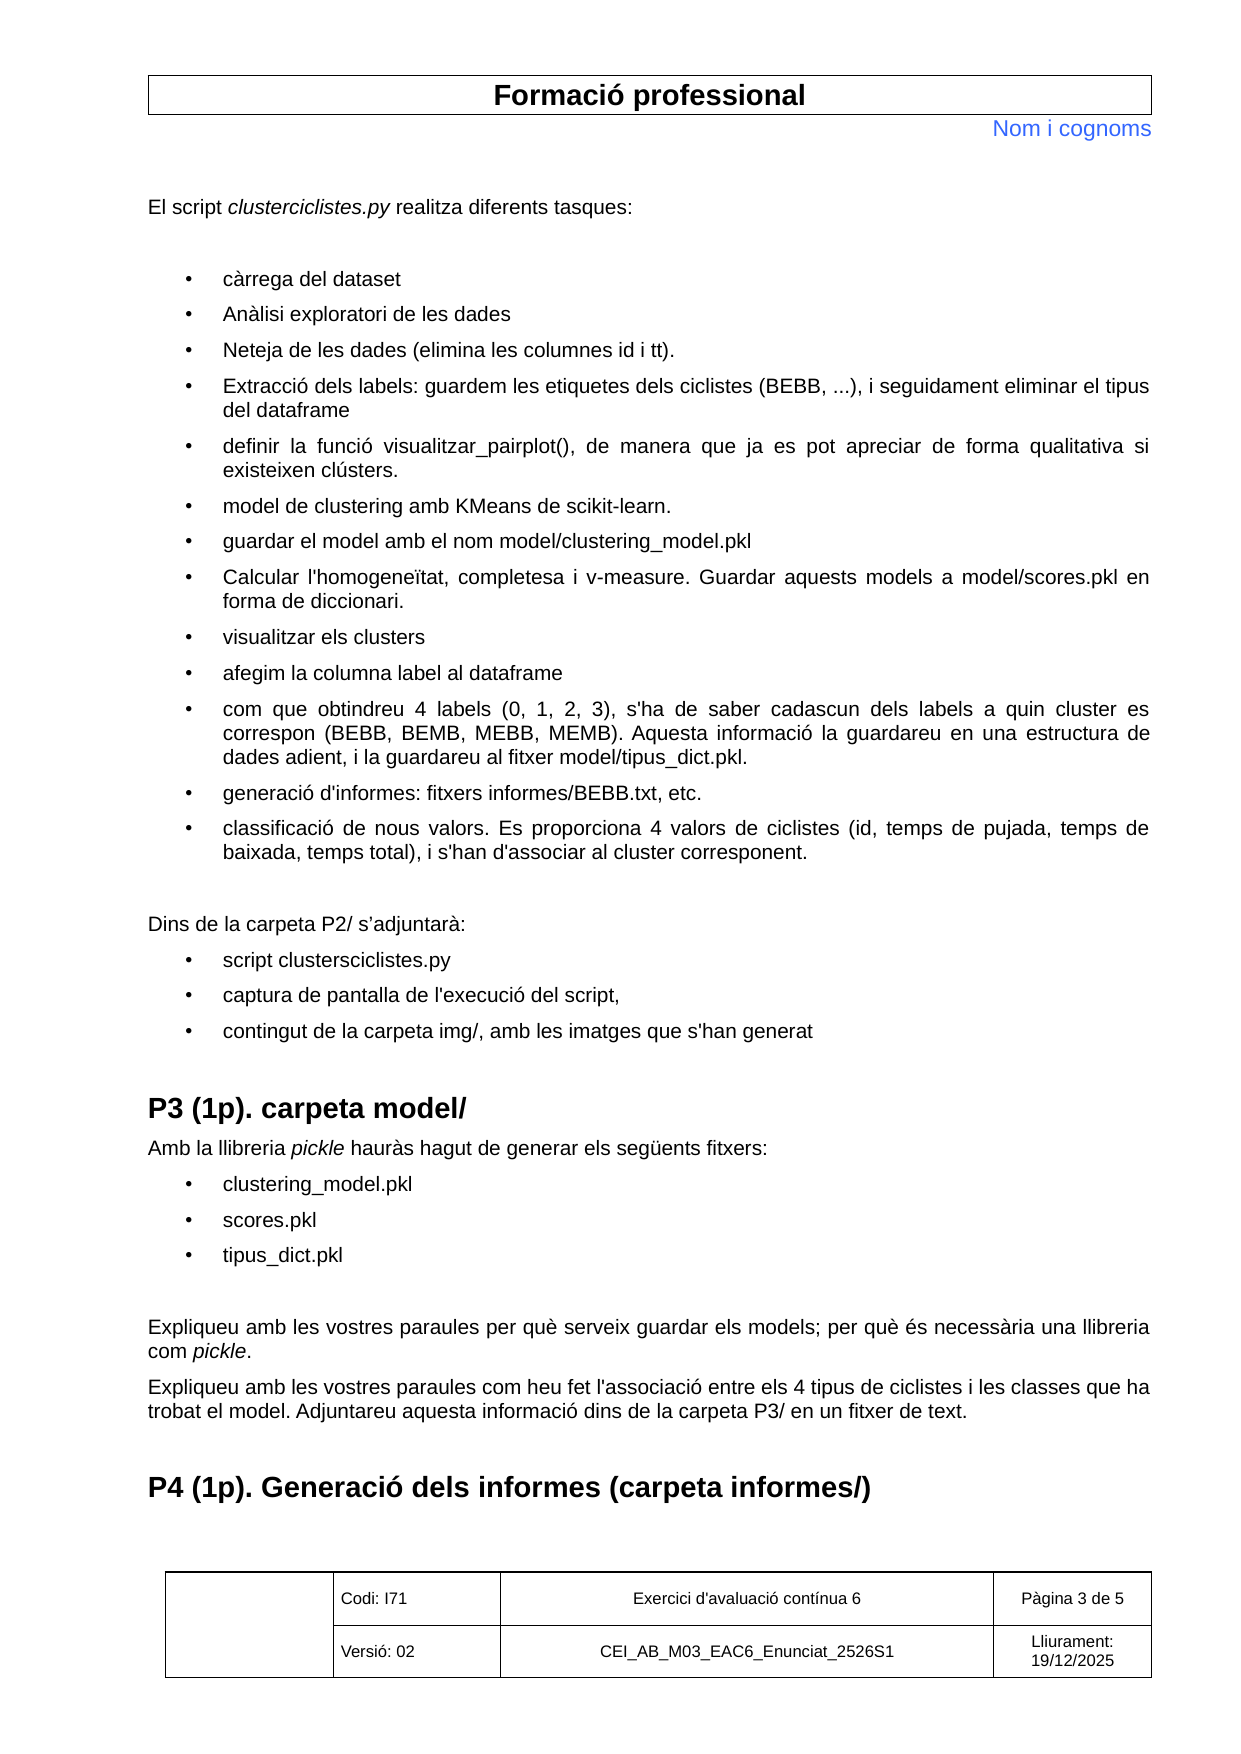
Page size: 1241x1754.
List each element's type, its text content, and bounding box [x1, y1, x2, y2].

list scores.pkl [185, 1207, 1151, 1232]
text El script clusterciclistes.py realitza diferents tasques: [148, 195, 1151, 219]
list càrrega del dataset [185, 266, 1151, 290]
text Dins de la carpeta P2/ s’adjuntarà: [148, 912, 1151, 936]
list clustering_model.pkl [185, 1172, 1151, 1196]
list tipus_dict.pkl [185, 1243, 1151, 1267]
list Anàlisi exploratori de les dades [185, 302, 1151, 326]
text P3 (1p). carpeta model/ [148, 1091, 1151, 1124]
list guardar el model amb el nom model/clustering_model.pkl [185, 529, 1151, 553]
list Extracció dels labels: guardem les etiquetes dels ciclistes (BEBB, ...), i seguidament eliminar el tipus del dataframe [185, 374, 1151, 422]
list definir la funció visualitzar_pairplot(), de manera que ja es pot apreciar de forma qualitativa si existeixen clústers. [185, 434, 1151, 482]
list model de clustering amb KMeans de scikit-learn. [185, 493, 1151, 517]
list Neteja de les dades (elimina les columnes id i tt). [185, 338, 1151, 362]
list afegim la columna label al dataframe [185, 661, 1151, 685]
list generació d'informes: fitxers informes/BEBB.txt, etc. [185, 780, 1151, 804]
list visualitzar els clusters [185, 625, 1151, 649]
text Amb la llibreria pickle hauràs hagut de generar els següents fitxers: [148, 1136, 1151, 1160]
list com que obtindreu 4 labels (0, 1, 2, 3), s'ha de saber cadascun dels labels a quin cluster es correspon (BEBB, BEMB, MEBB, MEMB). Aquesta informació la guardareu en una estructura de dades adient, i la guardareu al fitxer model/tipus_dict.pkl. [185, 697, 1151, 768]
text Expliqueu amb les vostres paraules per què serveix guardar els models; per què és necessària una llibreria com pickle. [148, 1315, 1151, 1363]
text Expliqueu amb les vostres paraules com heu fet l'associació entre els 4 tipus de ciclistes i les classes que ha trobat el model. Adjuntareu aquesta informació dins de la carpeta P3/ en un fitxer de text. [148, 1374, 1151, 1422]
list contingut de la carpeta img/, amb les imatges que s'han generat [185, 1019, 1151, 1043]
list classificació de nous valors. Es proporciona 4 valors de ciclistes (id, temps de pujada, temps de baixada, temps total), i s'han d'associar al cluster corresponent. [185, 816, 1151, 864]
list captura de pantalla de l'execució del script, [185, 983, 1151, 1007]
text P4 (1p). Generació dels informes (carpeta informes/) [148, 1470, 1151, 1503]
list script clustersciclistes.py [185, 947, 1151, 971]
list Calcular l'homogeneïtat, completesa i v-measure. Guardar aquests models a model/scores.pkl en forma de diccionari. [185, 565, 1151, 613]
